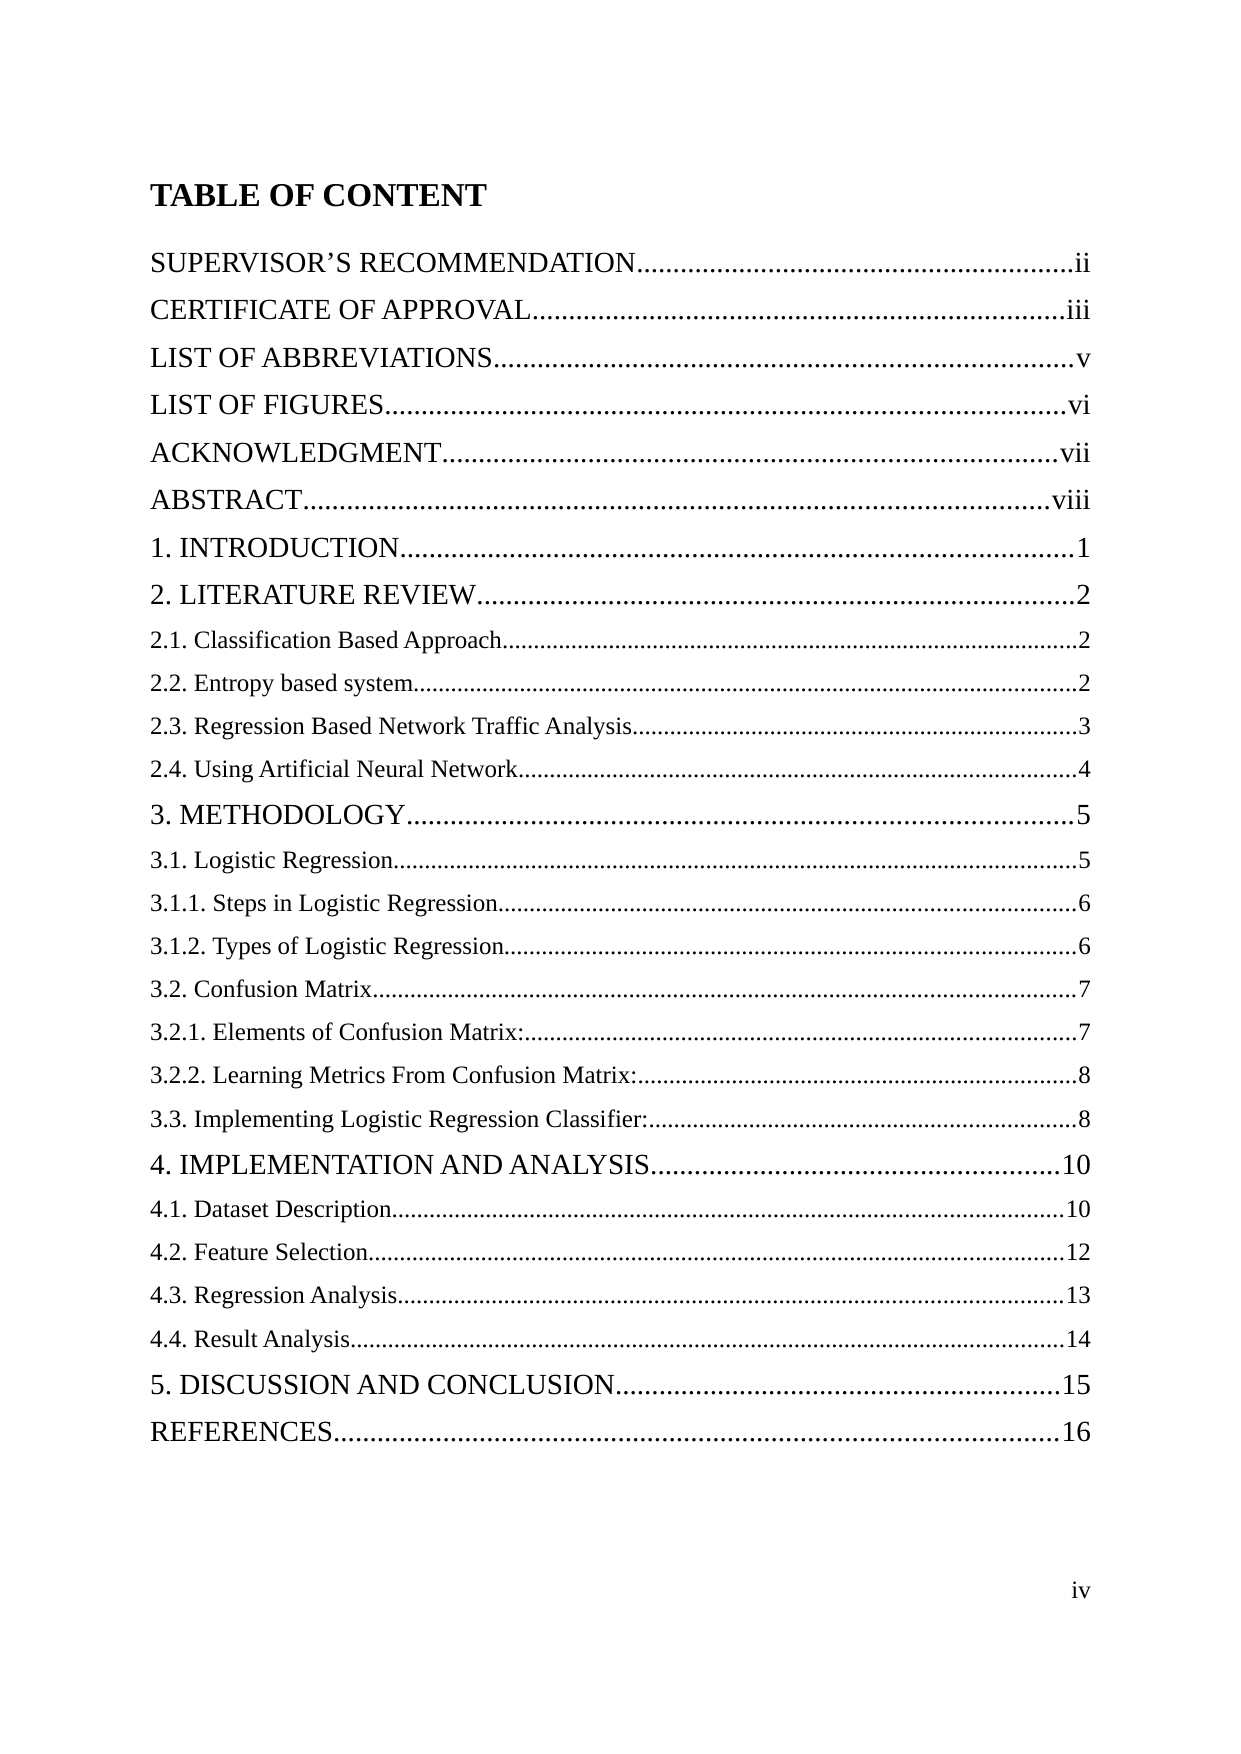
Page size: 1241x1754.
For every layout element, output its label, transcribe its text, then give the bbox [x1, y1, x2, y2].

subtitle 2.1. Classification Based Approach 2 [150, 625, 1091, 654]
subtitle 4.2. Feature Selection 12 [150, 1237, 1091, 1266]
subtitle 3.2. Confusion Matrix 7 [150, 974, 1091, 1003]
subtitle 4.3. Regression Analysis 13 [150, 1281, 1091, 1309]
subtitle 2.3. Regression Based Network Traffic Analysis 3 [150, 711, 1091, 740]
text 1. INTRODUCTION 1 [150, 530, 1091, 563]
text LIST OF FIGURES vi [150, 387, 1091, 421]
text 5. DISCUSSION AND CONCLUSION 15 [150, 1367, 1091, 1400]
subtitle 4.4. Result Analysis 14 [150, 1324, 1091, 1352]
text LIST OF ABBREVIATIONS v [150, 340, 1091, 373]
subtitle 2.4. Using Artificial Neural Network 4 [150, 754, 1091, 783]
subtitle 3.3. Implementing Logistic Regression Classifier: 8 [150, 1104, 1091, 1132]
subtitle 4.1. Dataset Description 10 [150, 1194, 1091, 1223]
text REFERENCES 16 [150, 1414, 1091, 1448]
text 4. IMPLEMENTATION AND ANALYSIS 10 [150, 1147, 1091, 1180]
text 3.1.1. Steps in Logistic Regression 6 [150, 888, 1091, 917]
text CERTIFICATE OF APPROVAL iii [150, 292, 1091, 326]
text ABSTRACT viii [150, 482, 1091, 516]
text 3. METHODOLOGY 5 [150, 797, 1091, 831]
subtitle 2.2. Entropy based system 2 [150, 668, 1091, 697]
subtitle TABLE OF CONTENT [150, 175, 1091, 213]
text 3.1.2. Types of Logistic Regression 6 [150, 931, 1091, 960]
text ACKNOWLEDGMENT vii [150, 435, 1091, 468]
subtitle 3.1. Logistic Regression 5 [150, 845, 1091, 874]
text 3.2.2. Learning Metrics From Confusion Matrix: 8 [150, 1061, 1091, 1089]
text SUPERVISOR’S RECOMMENDATION ii [150, 245, 1091, 278]
text 3.2.1. Elements of Confusion Matrix: 7 [150, 1017, 1091, 1046]
text 2. LITERATURE REVIEW 2 [150, 577, 1091, 611]
